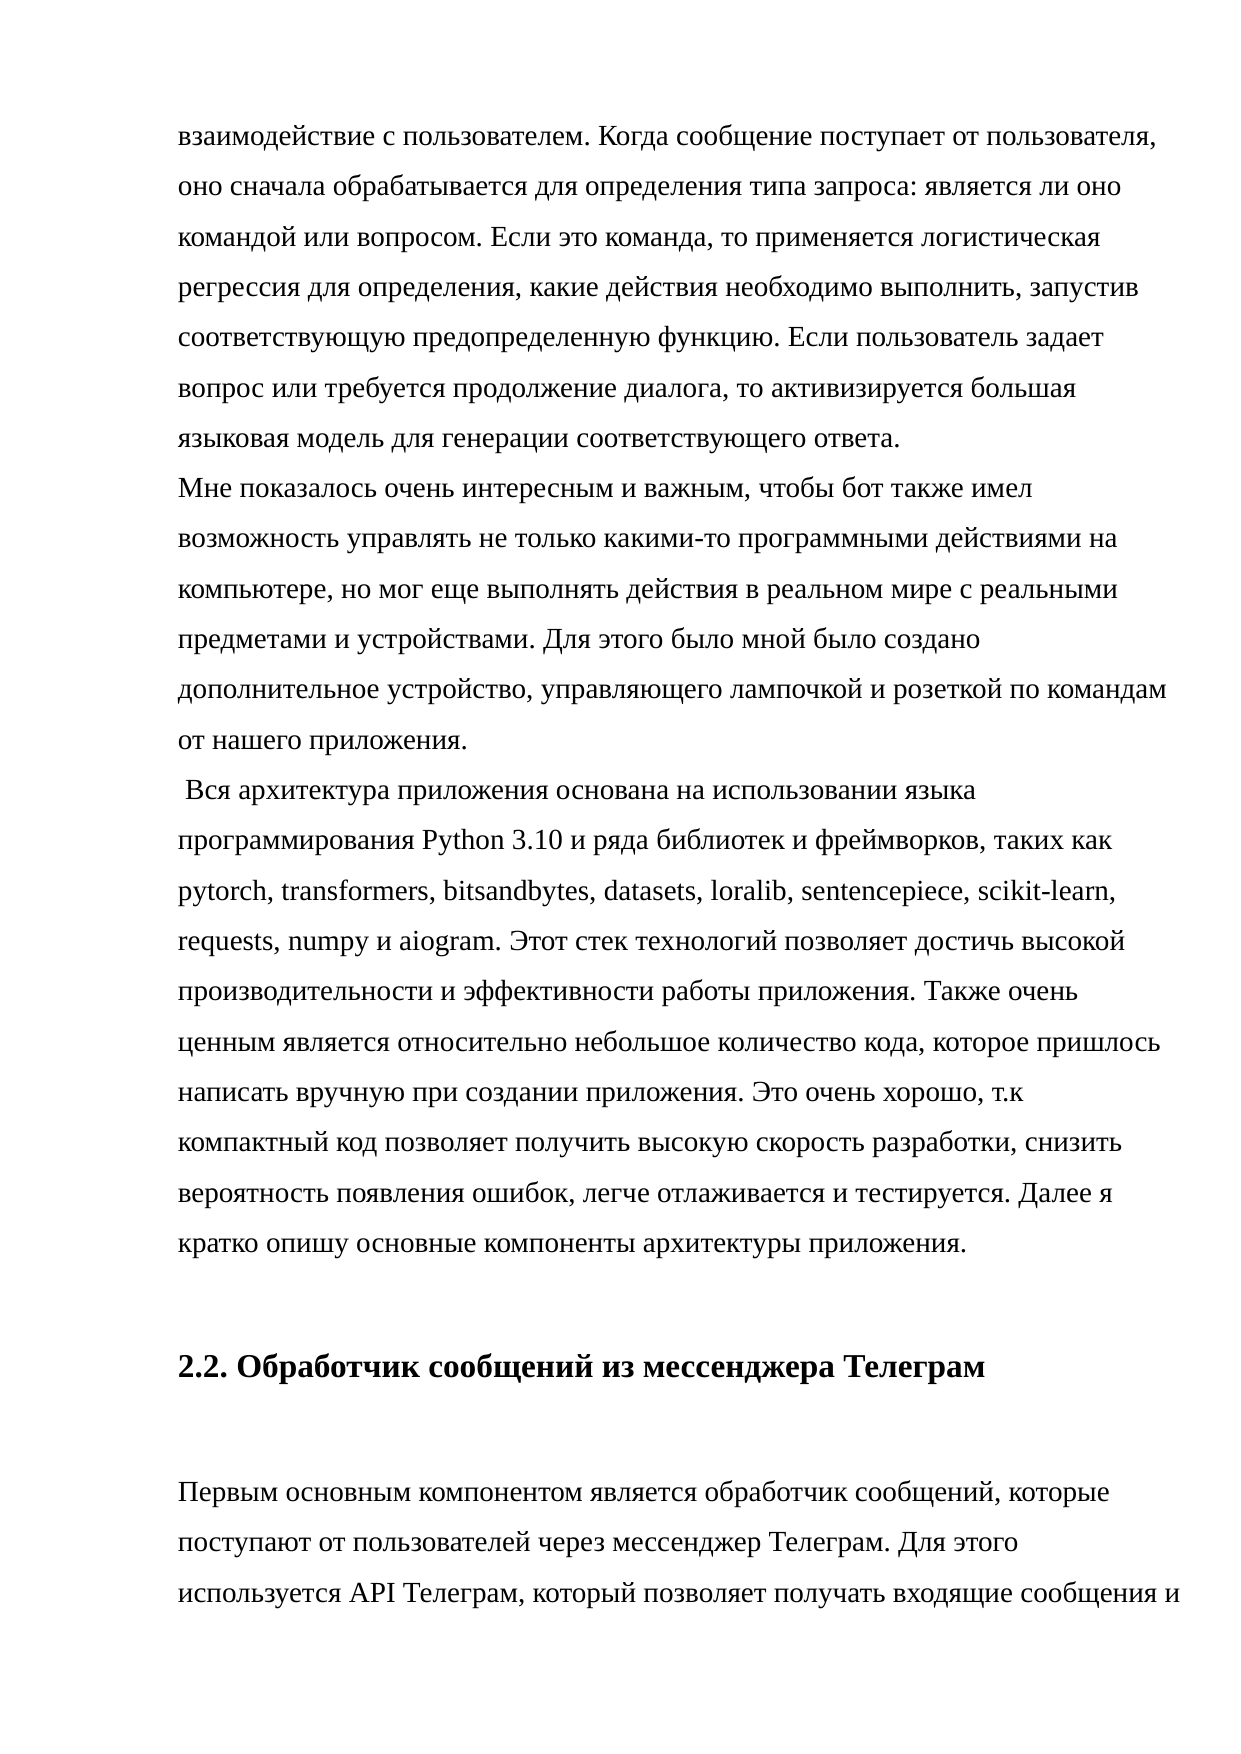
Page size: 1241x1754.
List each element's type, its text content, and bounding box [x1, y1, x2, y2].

text Мне показалось очень интересным и важным, чтобы бот также имел возможность управлять не только какими-то программными действиями на компьютере, но мог еще выполнять действия в реальном мире с реальными предметами и устройствами. Для этого было мной было создано дополнительное устройство, управляющего лампочкой и розеткой по командам от нашего приложения. [178, 470, 1182, 755]
subtitle 2.2. Обработчик сообщений из мессенджера Телеграм [178, 1346, 1182, 1385]
text Первым основным компонентом является обработчик сообщений, которые поступают от пользователей через мессенджер Телеграм. Для этого используется API Телеграм, который позволяет получать входящие сообщения и [178, 1474, 1182, 1608]
text Вся архитектура приложения основана на использовании языка программирования Python 3.10 и ряда библиотек и фреймворков, таких как pytorch, transformers, bitsandbytes, datasets, loralib, sentencepiece, scikit-learn, requests, numpy и aiogram. Этот стек технологий позволяет достичь высокой производительности и эффективности работы приложения. Также очень ценным является относительно небольшое количество кода, которое пришлось написать вручную при создании приложения. Это очень хорошо, т.к компактный код позволяет получить высокую скорость разработки, снизить вероятность появления ошибок, легче отлаживается и тестируется. Далее я кратко опишу основные компоненты архитектуры приложения. [178, 772, 1182, 1258]
text взаимодействие с пользователем. Когда сообщение поступает от пользователя, оно сначала обрабатывается для определения типа запроса: является ли оно командой или вопросом. Если это команда, то применяется логистическая регрессия для определения, какие действия необходимо выполнить, запустив соответствующую предопределенную функцию. Если пользователь задает вопрос или требуется продолжение диалога, то активизируется большая языковая модель для генерации соответствующего ответа. [178, 118, 1182, 453]
